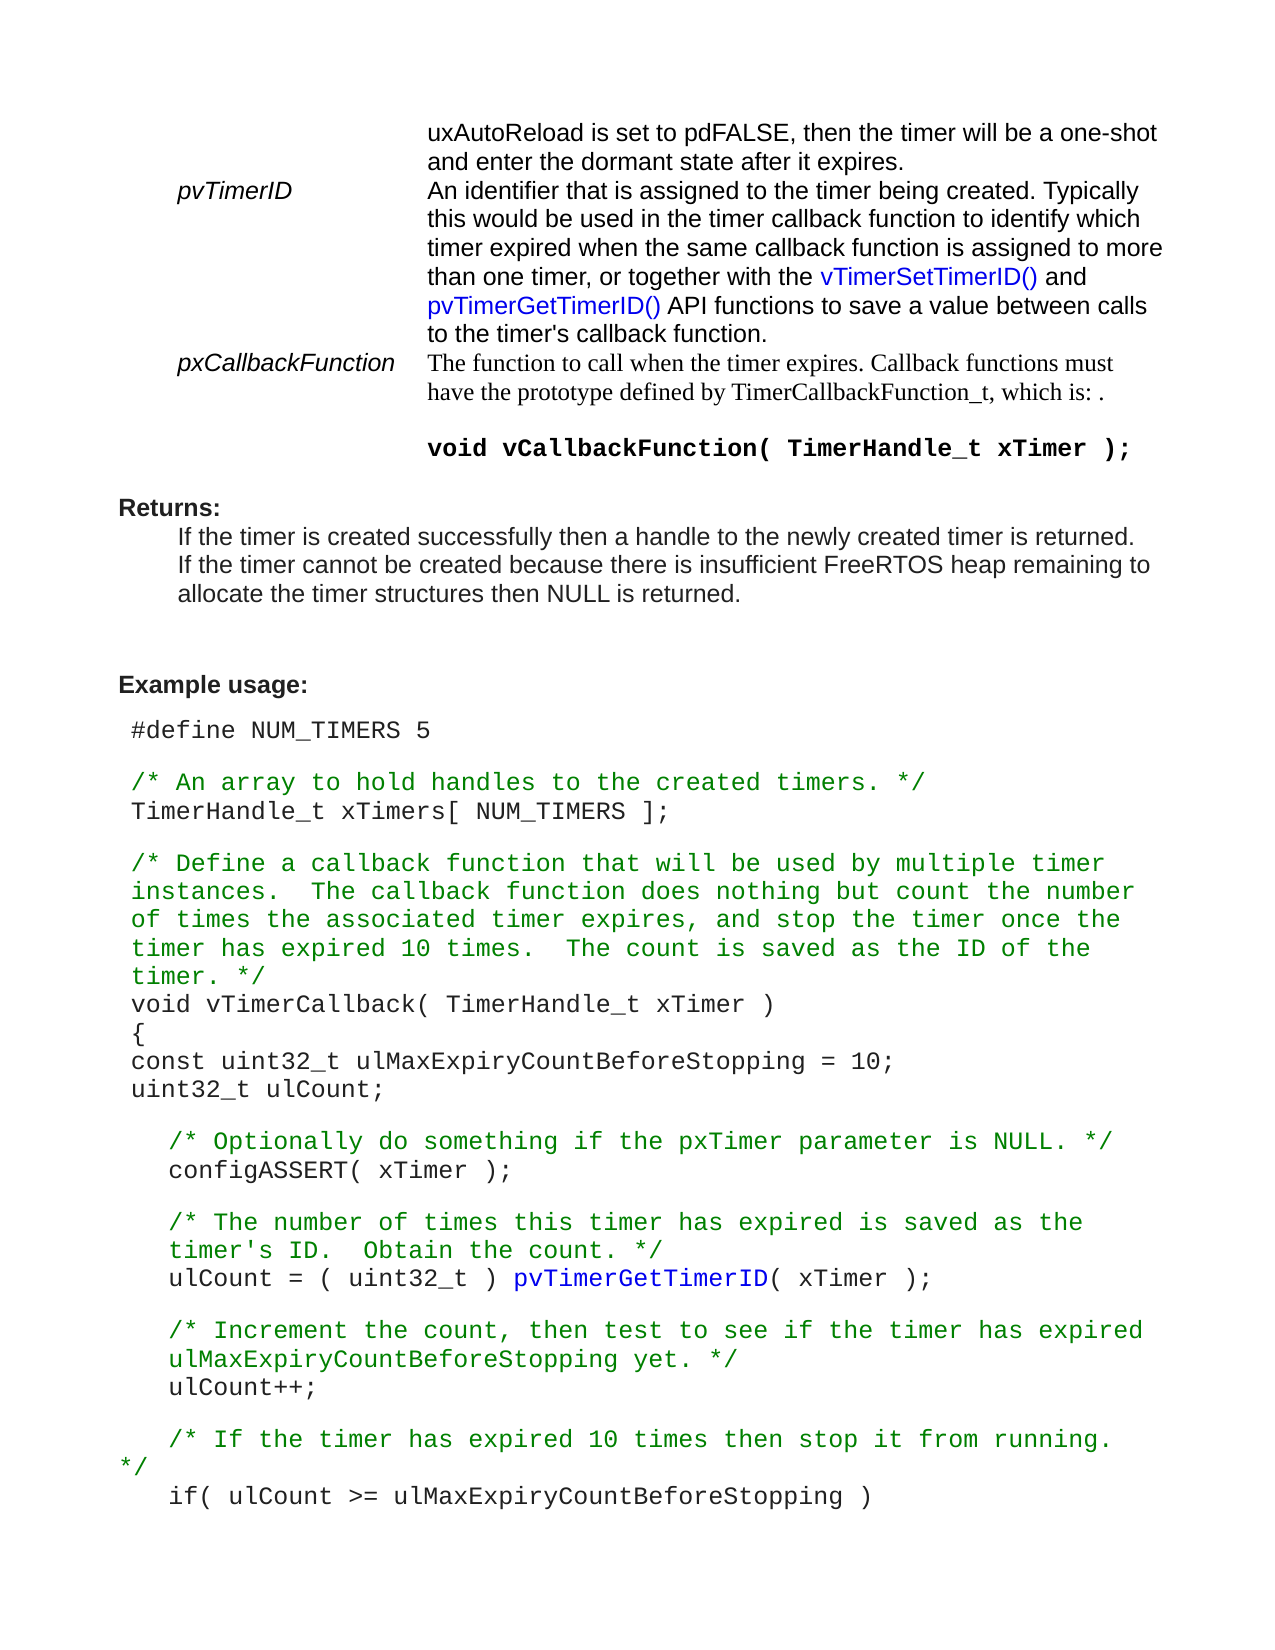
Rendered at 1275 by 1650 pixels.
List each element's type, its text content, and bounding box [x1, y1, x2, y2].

text ulMaxExpiryCountBeforeStopping yet. */ [118, 1346, 1157, 1374]
table_cell The function to call when the timer expires. Callback functions must have the prototype defined by TimerCallbackFunction_t, which is: . void vCallbackFunction( TimerHandle_t xTimer ); [427, 348, 1165, 493]
table_cell pxCallbackFunction [177, 348, 427, 493]
text #define NUM_TIMERS 5 [118, 718, 1157, 746]
table_cell An identifier that is assigned to the timer being created. Typically this would be used in the timer callback function to identify which timer expired when the same callback function is assigned to more than one timer, or together with the vTimerSetTimerID() and pvTimerGetTimerID() API functions to save a value between calls to the timer's callback function. [427, 176, 1165, 348]
text timer has expired 10 times. The count is saved as the ID of the [118, 935, 1157, 964]
text /* The number of times this timer has expired is saved as the [118, 1209, 1157, 1238]
text /* Define a callback function that will be used by multiple timer [118, 850, 1157, 879]
text timer. */ [118, 964, 1157, 992]
text /* Increment the count, then test to see if the timer has expired [118, 1318, 1157, 1346]
text of times the associated timer expires, and stop the timer once the [118, 907, 1157, 935]
text /* Optionally do something if the pxTimer parameter is NULL. */ [118, 1129, 1157, 1157]
text TimerHandle_t xTimers[ NUM_TIMERS ]; [118, 798, 1157, 827]
text const uint32_t ulMaxExpiryCountBeforeStopping = 10; [118, 1049, 1157, 1077]
text /* If the timer has expired 10 times then stop it from running. */ [118, 1427, 1157, 1483]
text ulCount = ( uint32_t ) pvTimerGetTimerID( xTimer ); [118, 1266, 1157, 1294]
table_cell [177, 118, 427, 176]
text instances. The callback function does nothing but count the number [118, 879, 1157, 907]
text /* An array to hold handles to the created timers. */ [118, 770, 1157, 798]
list If the timer is created successfully then a handle to the newly created timer is returned. If the timer cannot be created because there is insufficient FreeRTOS heap remaining to allocate the timer structures then NULL is returned. [177, 522, 1157, 608]
table_cell pvTimerID [177, 176, 427, 348]
text uint32_t ulCount; [118, 1077, 1157, 1105]
text { [118, 1020, 1157, 1049]
table_cell uxAutoReload is set to pdFALSE, then the timer will be a one-shot and enter the dormant state after it expires. [427, 118, 1165, 176]
text if( ulCount >= ulMaxExpiryCountBeforeStopping ) [118, 1483, 1157, 1512]
text timer's ID. Obtain the count. */ [118, 1238, 1157, 1266]
text Example usage: [118, 637, 1157, 699]
subtitle Returns: [118, 493, 1157, 522]
text configASSERT( xTimer ); [118, 1157, 1157, 1186]
text ulCount++; [118, 1374, 1157, 1403]
text void vTimerCallback( TimerHandle_t xTimer ) [118, 992, 1157, 1020]
